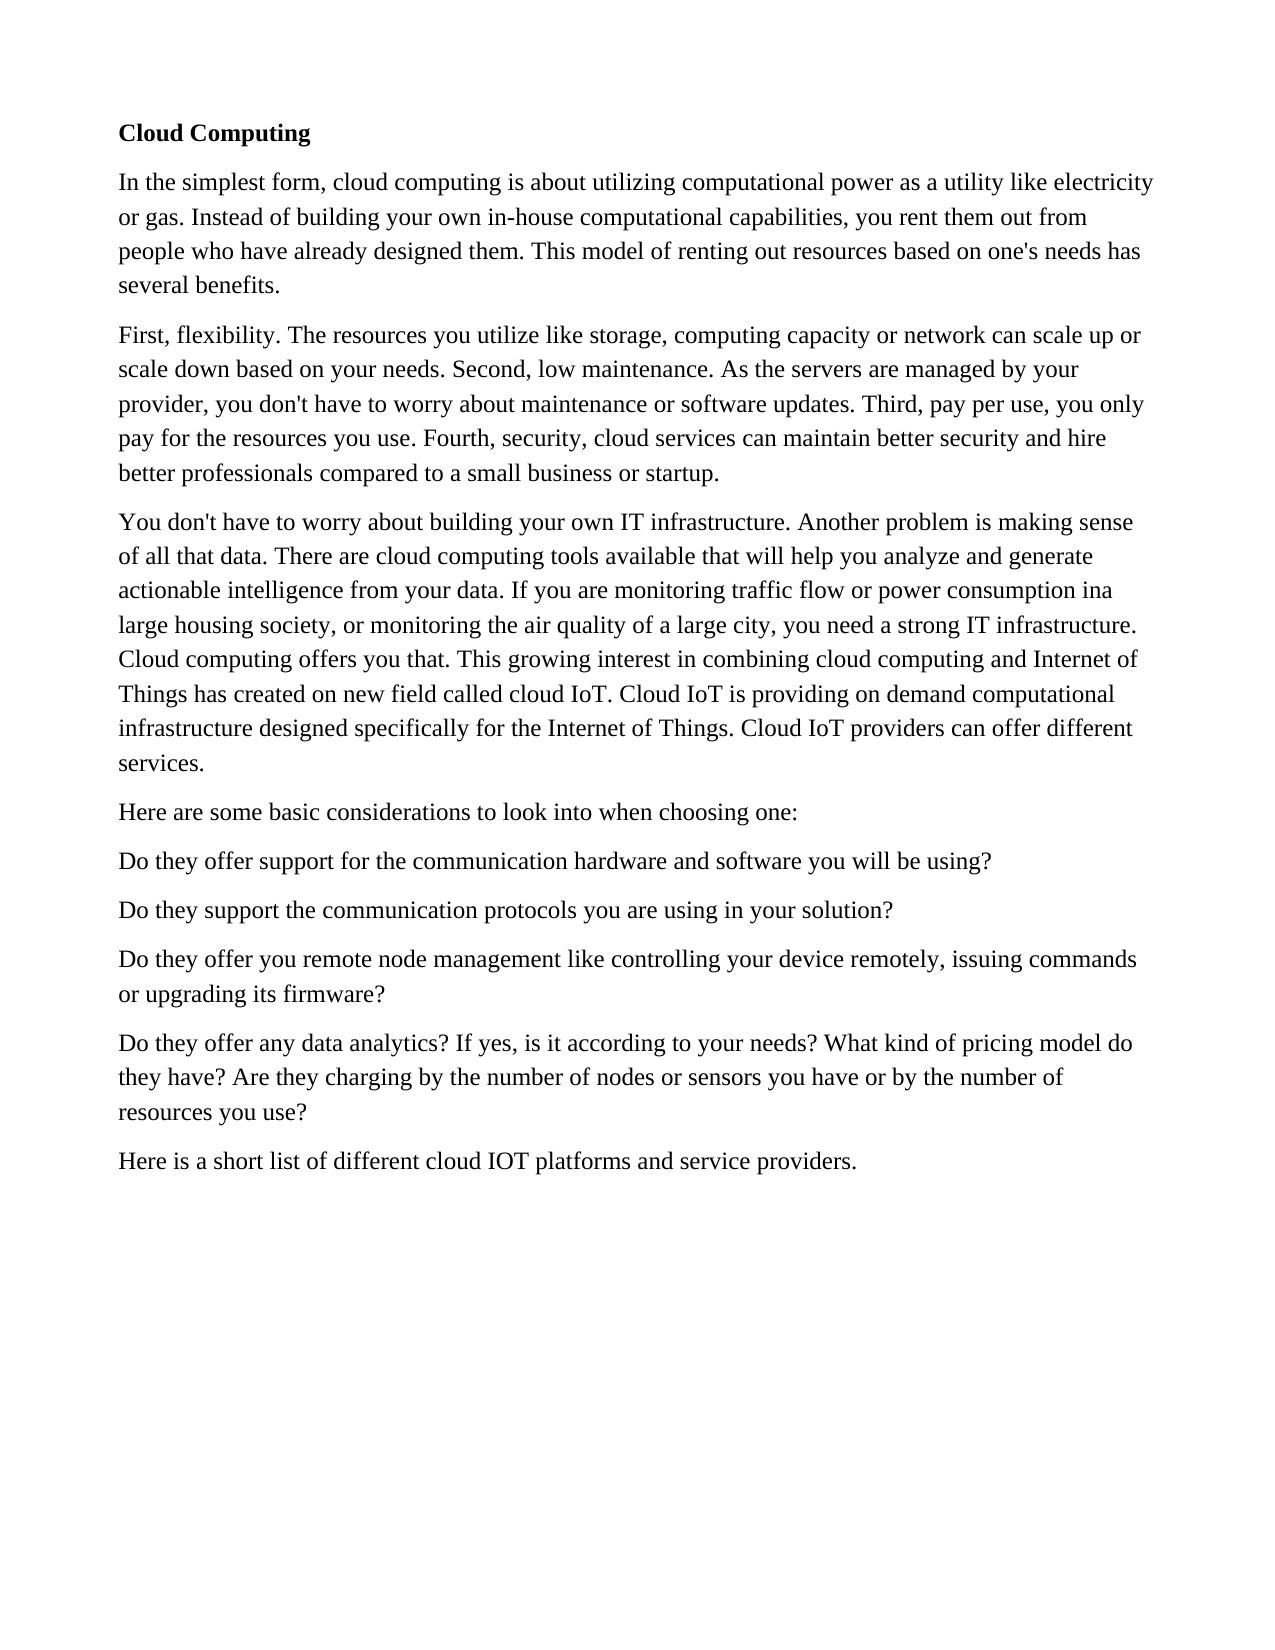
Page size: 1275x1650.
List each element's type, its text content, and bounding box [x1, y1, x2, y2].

text Here is a short list of different cloud IOT platforms and service providers. [118, 1146, 1157, 1174]
text Do they support the communication protocols you are using in your solution? [118, 895, 1157, 924]
text You don't have to worry about building your own IT infrastructure. Another problem is making sense of all that data. There are cloud computing tools available that will help you analyze and generate actionable intelligence from your data. If you are monitoring traffic flow or power consumption ina large housing society, or monitoring the air quality of a large city, you need a strong IT infrastructure. Cloud computing offers you that. This growing interest in combining cloud computing and Internet of Things has created on new field called cloud IoT. Cloud IoT is providing on demand computational infrastructure designed specifically for the Internet of Things. Cloud IoT providers can offer different services. [118, 507, 1157, 777]
text Do they offer any data analytics? If yes, is it according to your needs? What kind of pricing model do they have? Are they charging by the number of nodes or sensors you have or by the number of resources you use? [118, 1028, 1157, 1126]
text First, flexibility. The resources you utilize like storage, computing capacity or network can scale up or scale down based on your needs. Second, low maintenance. As the servers are managed by your provider, you don't have to worry about maintenance or software updates. Third, pay per use, you only pay for the resources you use. Fourth, security, cloud services can maintain better security and hire better professionals compared to a small business or startup. [118, 320, 1157, 486]
text In the simplest form, cloud computing is about utilizing computational power as a utility like electricity or gas. Instead of building your own in-house computational capabilities, you rent them out from people who have already designed them. This model of renting out resources based on one's needs has several benefits. [118, 167, 1157, 299]
text Here are some basic considerations to look into when choosing one: [118, 797, 1157, 826]
text Do they offer support for the communication hardware and software you will be using? [118, 846, 1157, 875]
text Do they offer you remote node management like controlling your device remotely, issuing commands or upgrading its firmware? [118, 944, 1157, 1007]
text Cloud Computing [118, 118, 1157, 147]
